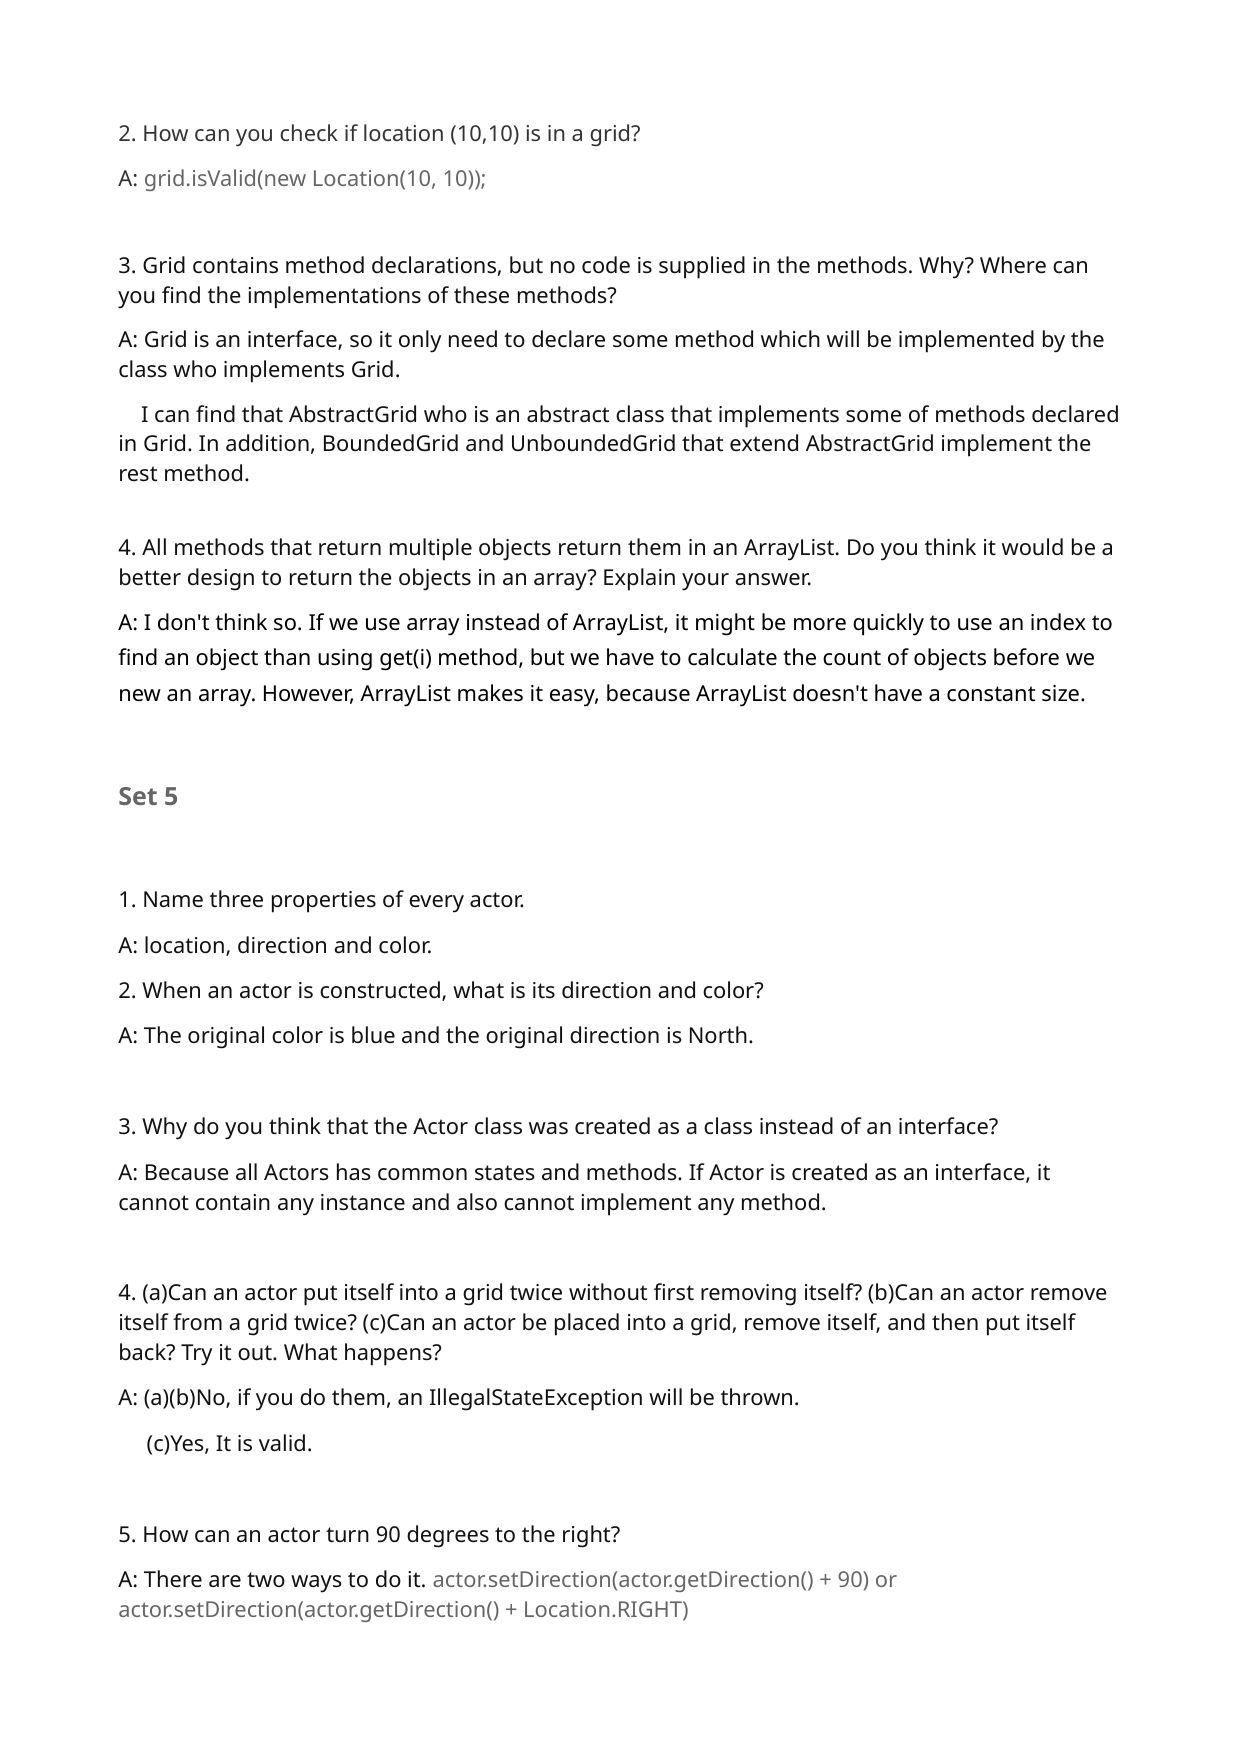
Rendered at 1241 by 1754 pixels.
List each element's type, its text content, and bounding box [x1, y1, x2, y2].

text A: I don't think so. If we use array instead of ArrayList, it might be more quickly to use an index to find an object than using get(i) method, but we have to calculate the count of objects before we new an array. However, ArrayList makes it easy, because ArrayList doesn't have a constant size. [118, 606, 1122, 708]
text 4. (a)Can an actor put itself into a grid twice without first removing itself? (b)Can an actor remove itself from a grid twice? (c)Can an actor be placed into a grid, remove itself, and then put itself back? Try it out. What happens? [118, 1277, 1122, 1367]
text A: The original color is blue and the original direction is North. [118, 1021, 1122, 1050]
text 2. How can you check if location (10,10) is in a grid? [118, 118, 1122, 148]
text (c)Yes, It is valid. [118, 1428, 1122, 1458]
text 1. Name three properties of every actor. [118, 884, 1122, 914]
text Set 5 [118, 778, 1122, 813]
text A: Because all Actors has common states and methods. If Actor is created as an interface, it cannot contain any instance and also cannot implement any method. [118, 1157, 1122, 1216]
text A: (a)(b)No, if you do them, an IllegalStateException will be thrown. [118, 1382, 1122, 1412]
text A: There are two ways to do it. actor.setDirection(actor.getDirection() + 90) or actor.setDirection(actor.getDirection() + Location.RIGHT) [118, 1564, 1122, 1624]
text 5. How can an actor turn 90 degrees to the right? [118, 1519, 1122, 1548]
text 4. All methods that return multiple objects return them in an ArrayList. Do you think it would be a better design to return the objects in an array? Explain your answer. [118, 502, 1122, 592]
text 2. When an actor is constructed, what is its direction and color? [118, 975, 1122, 1005]
text I can find that AbstractGrid who is an abstract class that implements some of methods declared in Grid. In addition, BoundedGrid and UnboundedGrid that extend AbstractGrid implement the rest method. [118, 398, 1122, 488]
text 3. Grid contains method declarations, but no code is supplied in the methods. Why? Where can you find the implementations of these methods? [118, 250, 1122, 310]
text 3. Why do you think that the Actor class was created as a class instead of an interface? [118, 1111, 1122, 1141]
text A: Grid is an interface, so it only need to declare some method which will be implemented by the class who implements Grid. [118, 324, 1122, 384]
text A: grid.isValid(new Location(10, 10)); [118, 162, 1122, 192]
text A: location, direction and color. [118, 930, 1122, 959]
